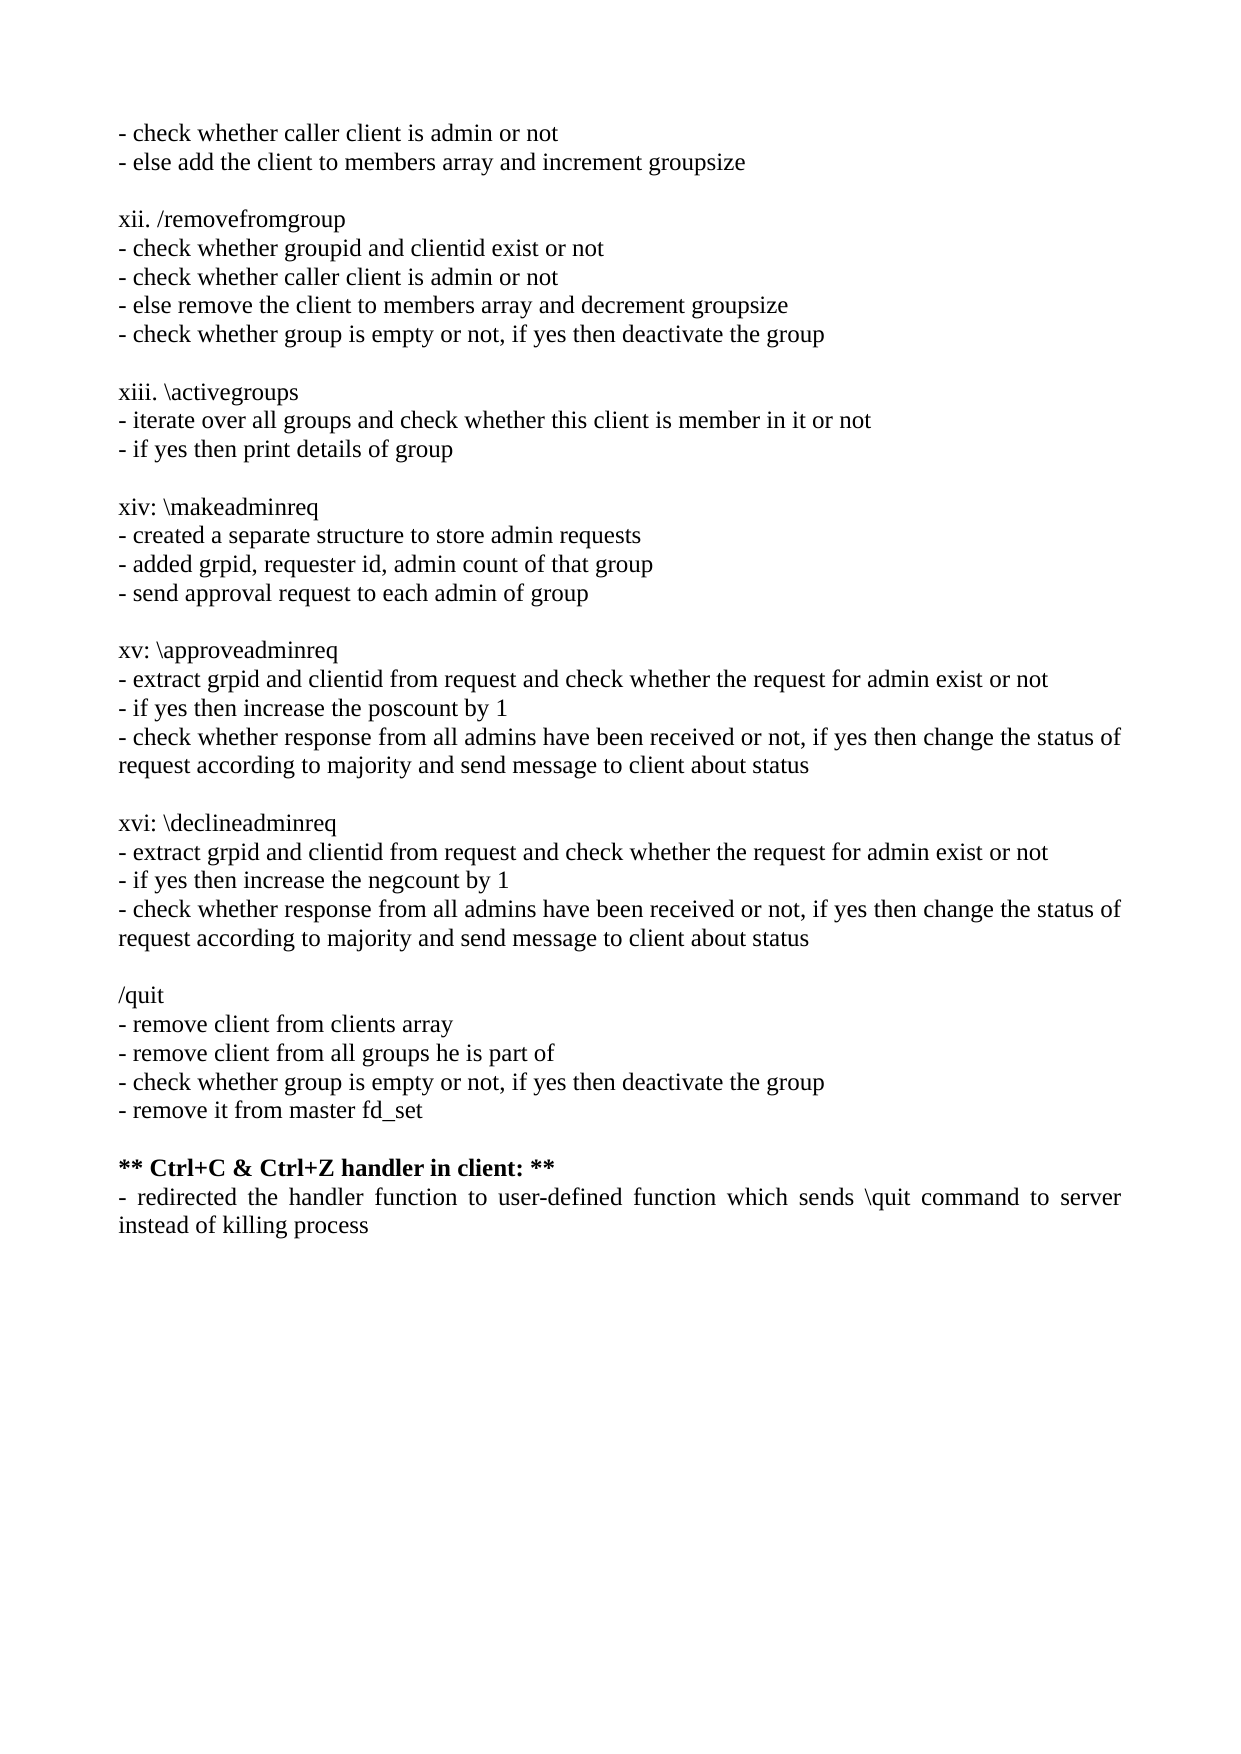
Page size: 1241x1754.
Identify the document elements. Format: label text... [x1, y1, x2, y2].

text - if yes then print details of group [118, 434, 1122, 463]
text - check whether groupid and clientid exist or not [118, 233, 1122, 262]
text - if yes then increase the negcount by 1 [118, 866, 1122, 894]
text xiii. \activegroups [118, 377, 1122, 406]
text - send approval request to each admin of group [118, 578, 1122, 607]
text /quit [118, 981, 1122, 1009]
text xiv: \makeadminreq [118, 492, 1122, 521]
text - check whether response from all admins have been received or not, if yes then change the status of request according to majority and send message to client about status [118, 894, 1122, 952]
text - remove it from master fd_set [118, 1096, 1122, 1124]
text xvi: \declineadminreq [118, 808, 1122, 837]
text - if yes then increase the poscount by 1 [118, 693, 1122, 722]
text - check whether group is empty or not, if yes then deactivate the group [118, 319, 1122, 348]
text - created a separate structure to store admin requests [118, 521, 1122, 549]
text - check whether response from all admins have been received or not, if yes then change the status of request according to majority and send message to client about status [118, 722, 1122, 779]
text xii. /removefromgroup [118, 204, 1122, 233]
text - check whether caller client is admin or not [118, 118, 1122, 147]
text - else remove the client to members array and decrement groupsize [118, 291, 1122, 319]
text - check whether group is empty or not, if yes then deactivate the group [118, 1067, 1122, 1096]
text xv: \approveadminreq [118, 636, 1122, 664]
text - extract grpid and clientid from request and check whether the request for admin exist or not [118, 664, 1122, 693]
text - redirected the handler function to user-defined function which sends \quit command to server instead of killing process [118, 1182, 1122, 1239]
text - added grpid, requester id, admin count of that group [118, 549, 1122, 578]
text - extract grpid and clientid from request and check whether the request for admin exist or not [118, 837, 1122, 866]
text ** Ctrl+C & Ctrl+Z handler in client: ** [118, 1153, 1122, 1182]
text - else add the client to members array and increment groupsize [118, 147, 1122, 176]
text - remove client from clients array [118, 1009, 1122, 1038]
text - iterate over all groups and check whether this client is member in it or not [118, 406, 1122, 434]
text - check whether caller client is admin or not [118, 262, 1122, 291]
text - remove client from all groups he is part of [118, 1038, 1122, 1067]
